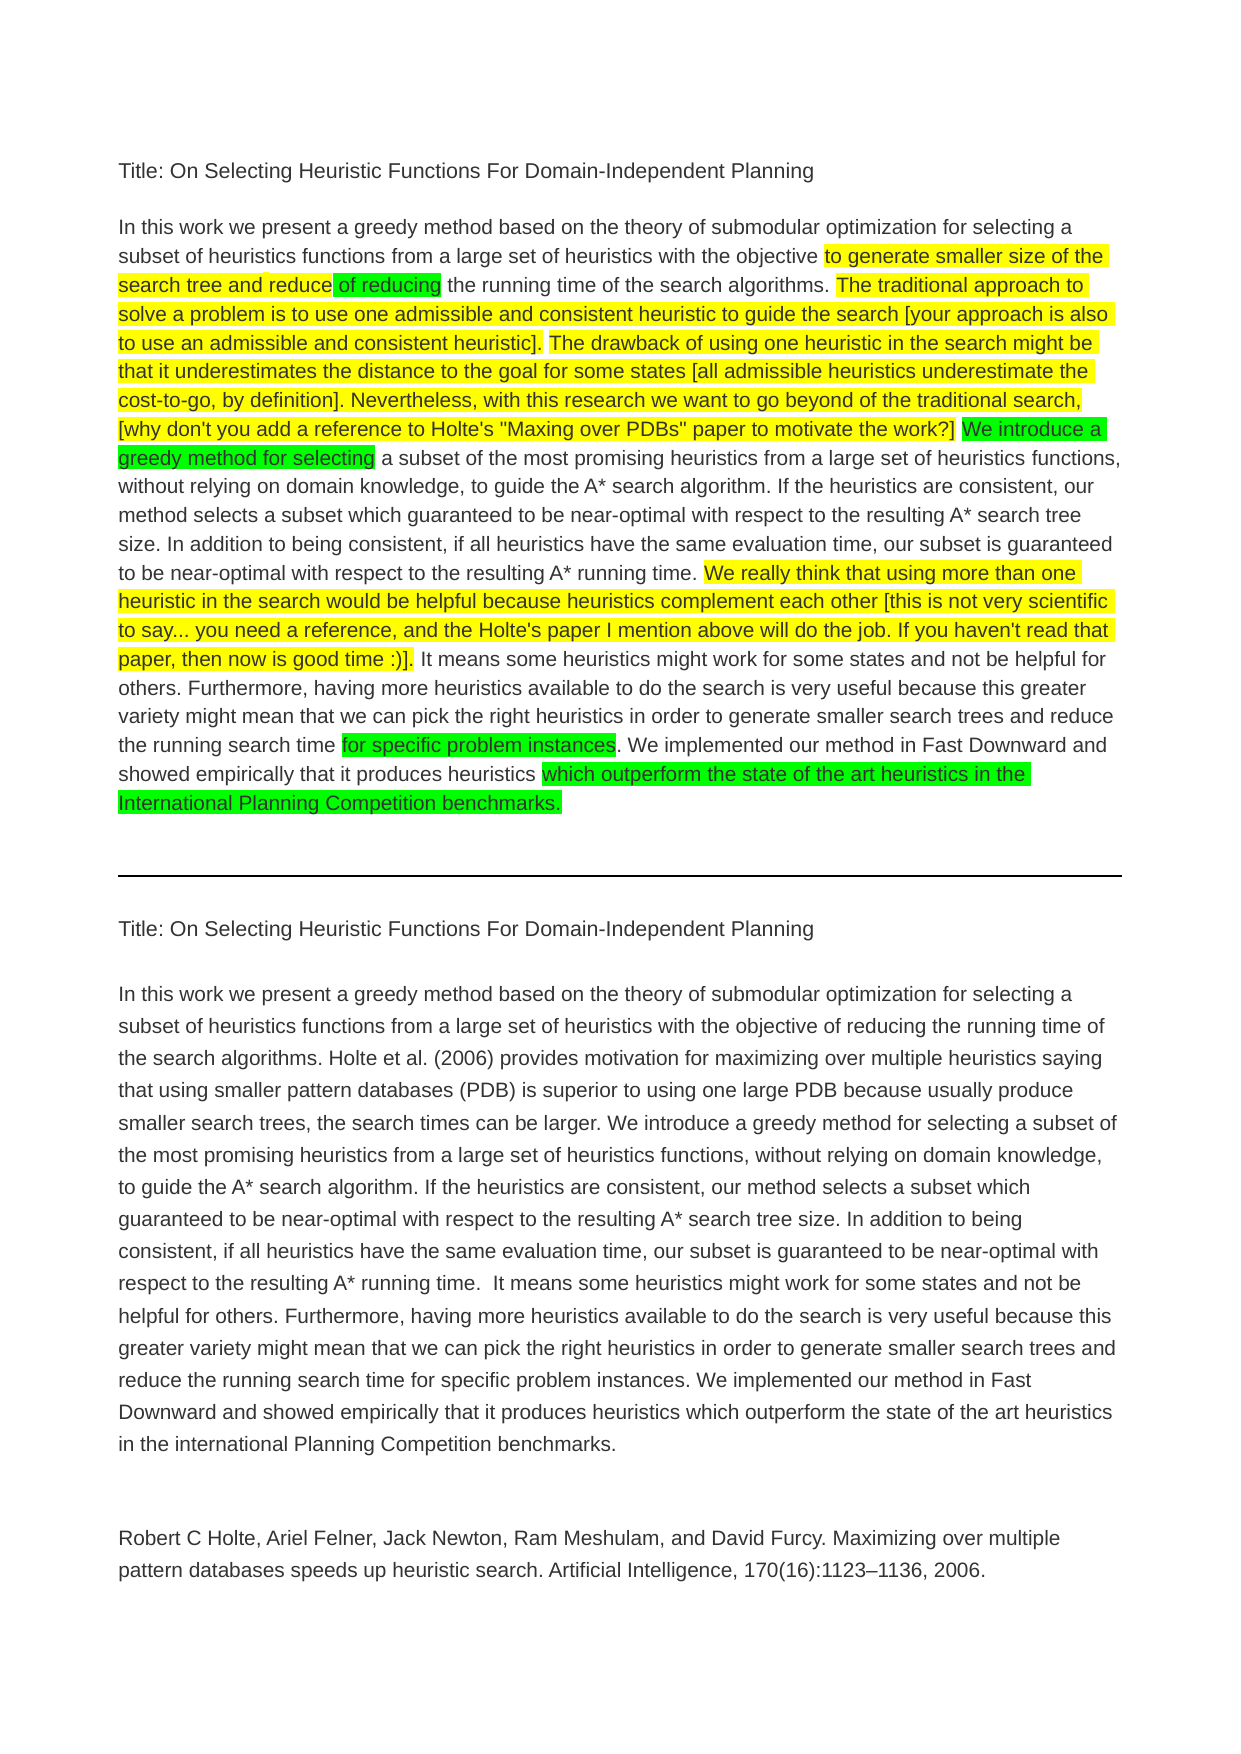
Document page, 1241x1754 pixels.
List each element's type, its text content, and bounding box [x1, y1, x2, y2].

text In this work we present a greedy method based on the theory of submodular optimization for selecting a subset of heuristics functions from a large set of heuristics with the objective of reducing the running time of the search algorithms. Holte et al. (2006) provides motivation for maximizing over multiple heuristics saying that using smaller pattern databases (PDB) is superior to using one large PDB because usually produce smaller search trees, the search times can be larger. We introduce a greedy method for selecting a subset of the most promising heuristics from a large set of heuristics functions, without relying on domain knowledge, to guide the A* search algorithm. If the heuristics are consistent, our method selects a subset which guaranteed to be near-optimal with respect to the resulting A* search tree size. In addition to being consistent, if all heuristics have the same evaluation time, our subset is guaranteed to be near-optimal with respect to the resulting A* running time. It means some heuristics might work for some states and not be helpful for others. Furthermore, having more heuristics available to do the search is very useful because this greater variety might mean that we can pick the right heuristics in order to generate smaller search trees and reduce the running search time for specific problem instances. We implemented our method in Fast Downward and showed empirically that it produces heuristics which outperform the state of the art heuristics in the international Planning Competition benchmarks. [118, 973, 1122, 1456]
text Robert C Holte, Ariel Felner, Jack Newton, Ram Meshulam, and David Furcy. Maximizing over multiple pattern databases speeds up heuristic search. Artificial Intelligence, 170(16):1123–1136, 2006. [118, 1517, 1122, 1582]
text In this work we present a greedy method based on the theory of submodular optimization for selecting a subset of heuristics functions from a large set of heuristics with the objective to generate smaller size of the search tree and reduce of reducing the running time of the search algorithms. The traditional approach to solve a problem is to use one admissible and consistent heuristic to guide the search [your approach is also to use an admissible and consistent heuristic]. The drawback of using one heuristic in the search might be that it underestimates the distance to the goal for some states [all admissible heuristics underestimate the cost-to-go, by definition]. Nevertheless, with this research we want to go beyond of the traditional search,[why don't you add a reference to Holte's "Maxing over PDBs" paper to motivate the work?] We introduce a greedy method for selecting a subset of the most promising heuristics from a large set of heuristics functions, without relying on domain knowledge, to guide the A* search algorithm. If the heuristics are consistent, our method selects a subset which guaranteed to be near-optimal with respect to the resulting A* search tree size. In addition to being consistent, if all heuristics have the same evaluation time, our subset is guaranteed to be near-optimal with respect to the resulting A* running time. We really think that using more than one heuristic in the search would be helpful because heuristics complement each other [this is not very scientific to say... you need a reference, and the Holte's paper I mention above will do the job. If you haven't read that paper, then now is good time :)]. It means some heuristics might work for some states and not be helpful for others. Furthermore, having more heuristics available to do the search is very useful because this greater variety might mean that we can pick the right heuristics in order to generate smaller search trees and reduce the running search time for specific problem instances. We implemented our method in Fast Downward and showed empirically that it produces heuristics which outperform the state of the art heuristics in the International Planning Competition benchmarks. [118, 215, 1122, 814]
text Title: On Selecting Heuristic Functions For Domain-Independent Planning [118, 118, 1122, 182]
text Title: On Selecting Heuristic Functions For Domain-Independent Planning [118, 909, 1122, 941]
